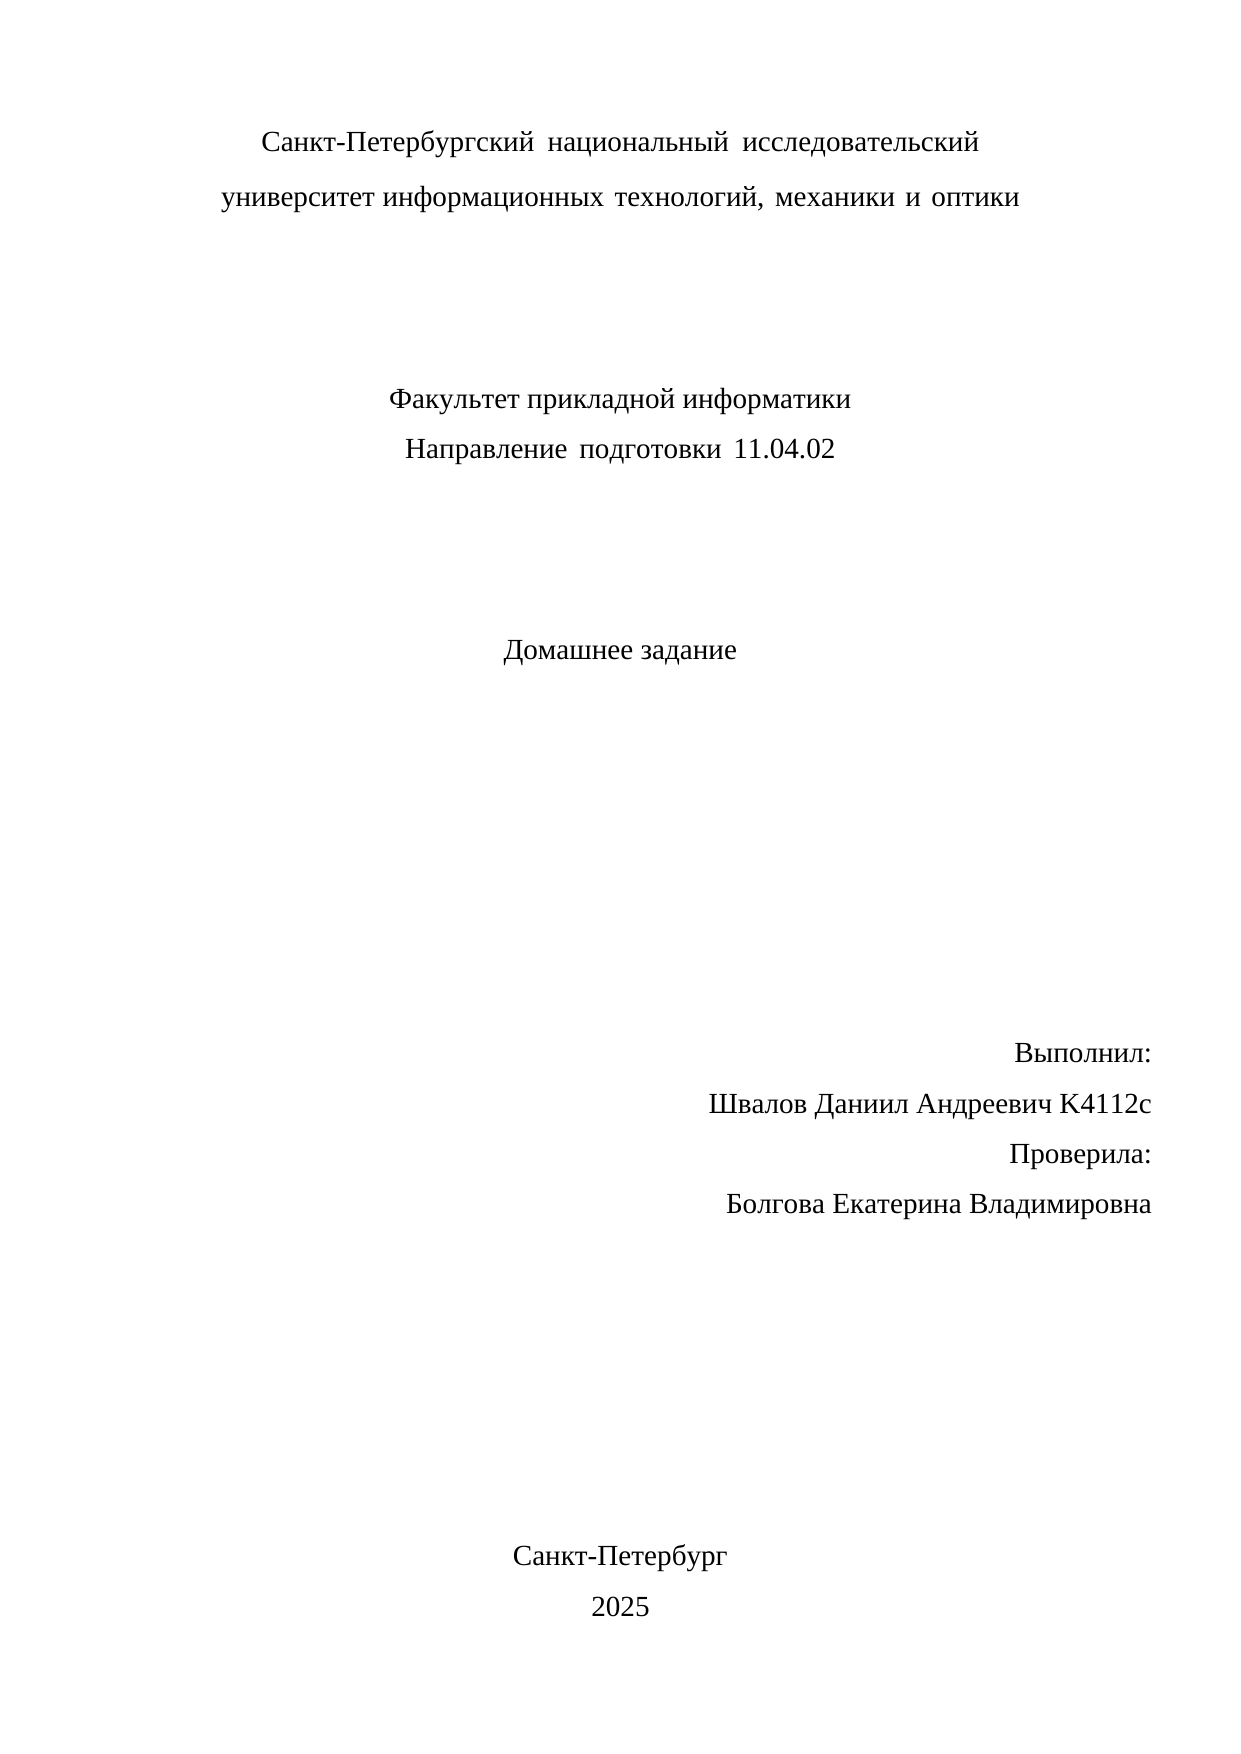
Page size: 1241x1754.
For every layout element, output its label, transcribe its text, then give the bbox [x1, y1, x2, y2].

text Санкт-Петербург [0, 1538, 1240, 1572]
text Направление подготовки 11.04.02 [0, 431, 1240, 464]
text Проверила: [177, 1136, 1152, 1169]
text Санкт-Петербургский национальный исследовательский [0, 124, 1240, 157]
text Выполнил: [177, 1035, 1152, 1069]
text Факультет прикладной информатики [0, 381, 1240, 414]
text 2025 [0, 1589, 1240, 1622]
text Швалов Даниил Андреевич K4112c [177, 1086, 1152, 1119]
text университет информационных технологий, механики и оптики [0, 179, 1240, 213]
text Болгова Екатерина Владимировна [177, 1186, 1152, 1220]
text Домашнее задание [0, 632, 1240, 666]
